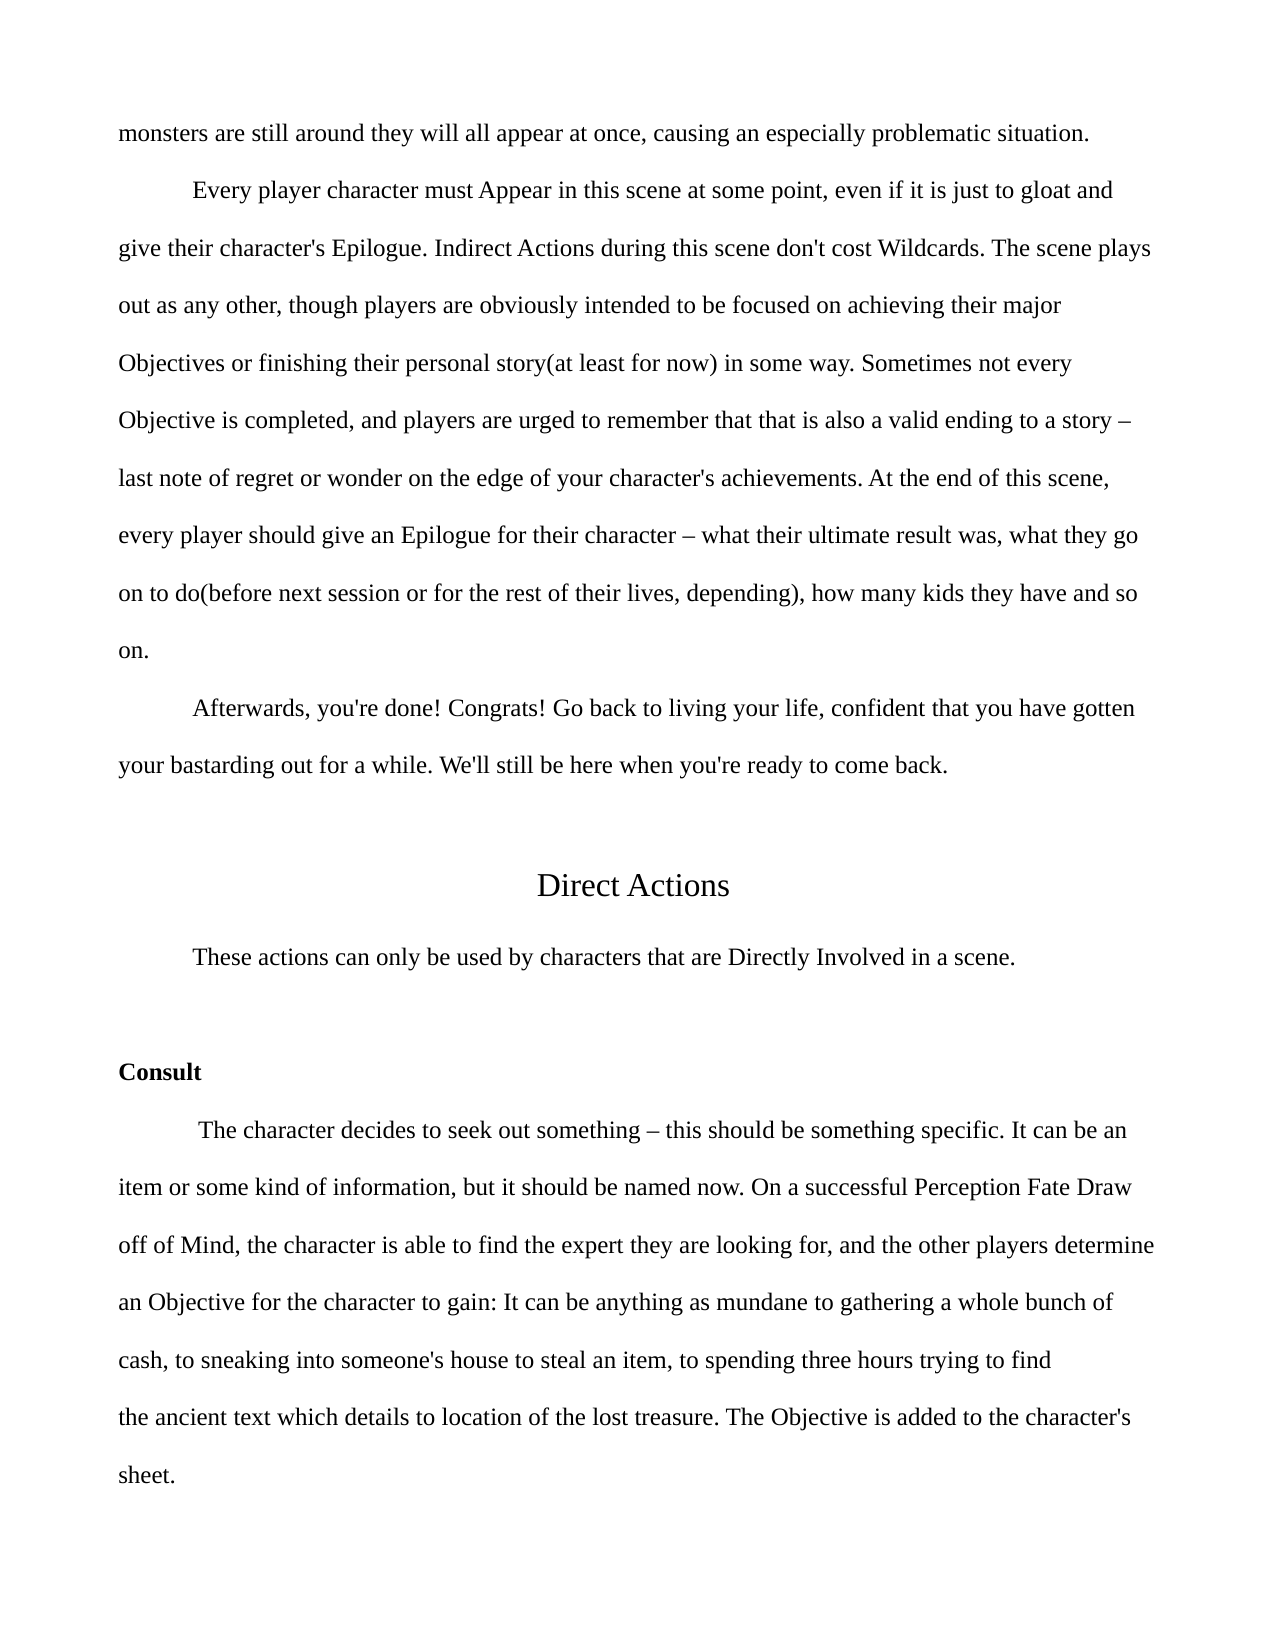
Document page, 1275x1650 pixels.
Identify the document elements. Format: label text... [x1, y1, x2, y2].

text Every player character must Appear in this scene at some point, even if it is just to gloat and give their character's Epilogue. Indirect Actions during this scene don't cost Wildcards. The scene plays out as any other, though players are obviously intended to be focused on achieving their major Objectives or finishing their personal story(at least for now) in some way. Sometimes not every Objective is completed, and players are urged to remember that that is also a valid ending to a story – last note of regret or wonder on the edge of your character's achievements. At the end of this scene, every player should give an Epilogue for their character – what their ultimate result was, what they go on to do(before next session or for the rest of their lives, depending), how many kids they have and so on. [118, 176, 1157, 664]
text monsters are still around they will all appear at once, causing an especially problematic situation. [118, 118, 1157, 147]
text The character decides to seek out something – this should be something specific. It can be an item or some kind of information, but it should be named now. On a successful Perception Fate Draw off of Mind, the character is able to find the expert they are looking for, and the other players determine an Objective for the character to gain: It can be anything as mundane to gathering a whole bunch of cash, to sneaking into someone's house to steal an item, to spending three hours trying to find [118, 1115, 1157, 1373]
text These actions can only be used by characters that are Directly Involved in a scene. [118, 942, 1157, 971]
text Direct Actions [118, 866, 1157, 904]
text Afterwards, you're done! Congrats! Go back to living your life, confident that you have gotten your bastarding out for a while. We'll still be here when you're ready to come back. [118, 693, 1157, 779]
text the ancient text which details to location of the lost treasure. The Objective is added to the character's sheet. [118, 1402, 1157, 1488]
text Consult [118, 1057, 1157, 1086]
